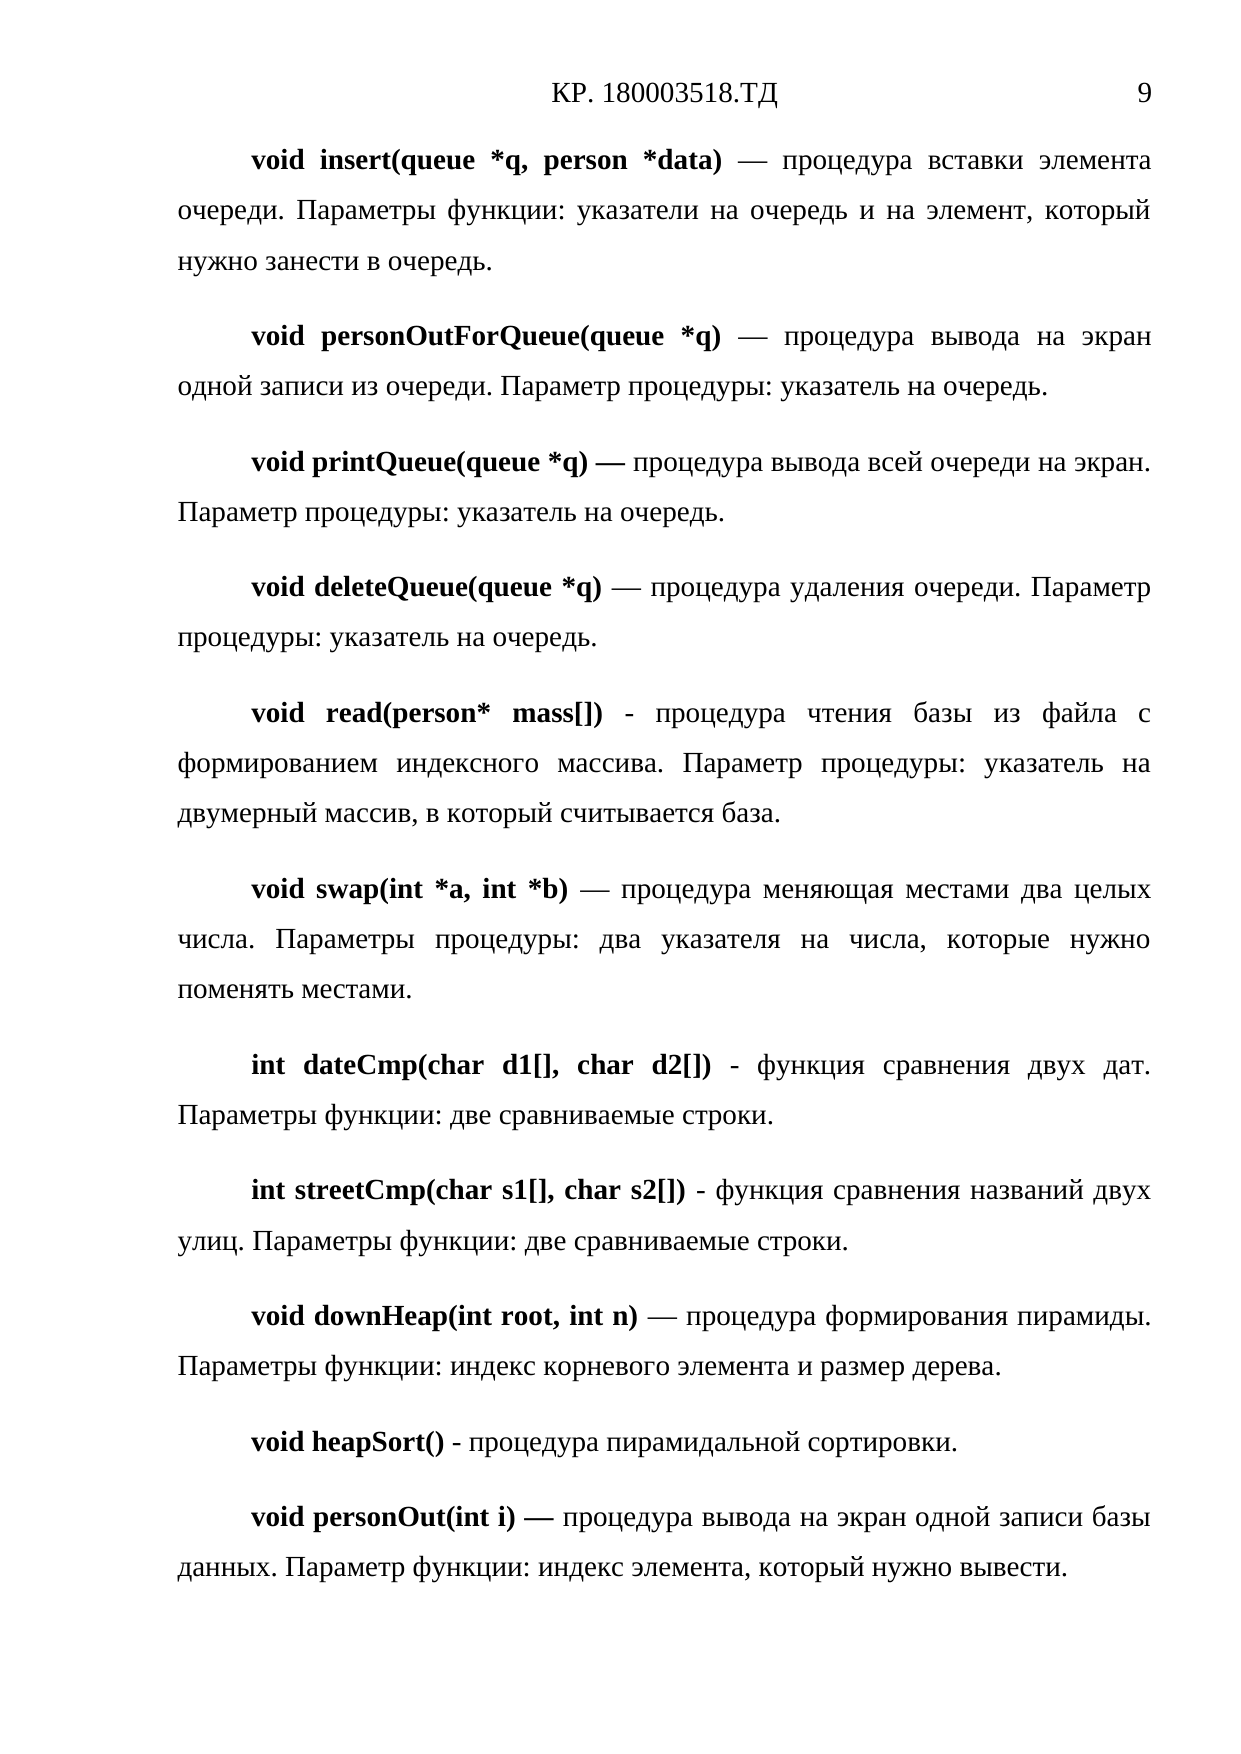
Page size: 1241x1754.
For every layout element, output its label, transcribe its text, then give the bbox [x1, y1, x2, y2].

text void insert(queue *q, person *data) — процедура вставки элемента очереди. Параметры функции: указатели на очередь и на элемент, который нужно занести в очередь. [177, 142, 1152, 276]
text void read(person* mass[]) - процедура чтения базы из файла с формированием индексного массива. Параметр процедуры: указатель на двумерный массив, в который считывается база. [177, 695, 1152, 829]
text void printQueue(queue *q) — процедура вывода всей очереди на экран. Параметр процедуры: указатель на очередь. [177, 444, 1152, 527]
text void swap(int *a, int *b) — процедура меняющая местами два целых числа. Параметры процедуры: два указателя на числа, которые нужно поменять местами. [177, 871, 1152, 1005]
text int streetCmp(char s1[], char s2[]) - функция сравнения названий двух улиц. Параметры функции: две сравниваемые строки. [177, 1172, 1152, 1256]
text void personOut(int i) — процедура вывода на экран одной записи базы данных. Параметр функции: индекс элемента, который нужно вывести. [177, 1499, 1152, 1583]
text int dateCmp(char d1[], char d2[]) - функция сравнения двух дат. Параметры функции: две сравниваемые строки. [177, 1047, 1152, 1131]
text void downHeap(int root, int n) — процедура формирования пирамиды. Параметры функции: индекс корневого элемента и размер дерева. [177, 1298, 1152, 1382]
text void heapSort() - процедура пирамидальной сортировки. [177, 1424, 1152, 1457]
text void deleteQueue(queue *q) — процедура удаления очереди. Параметр процедуры: указатель на очередь. [177, 569, 1152, 653]
text void personOutForQueue(queue *q) — процедура вывода на экран одной записи из очереди. Параметр процедуры: указатель на очередь. [177, 318, 1152, 402]
